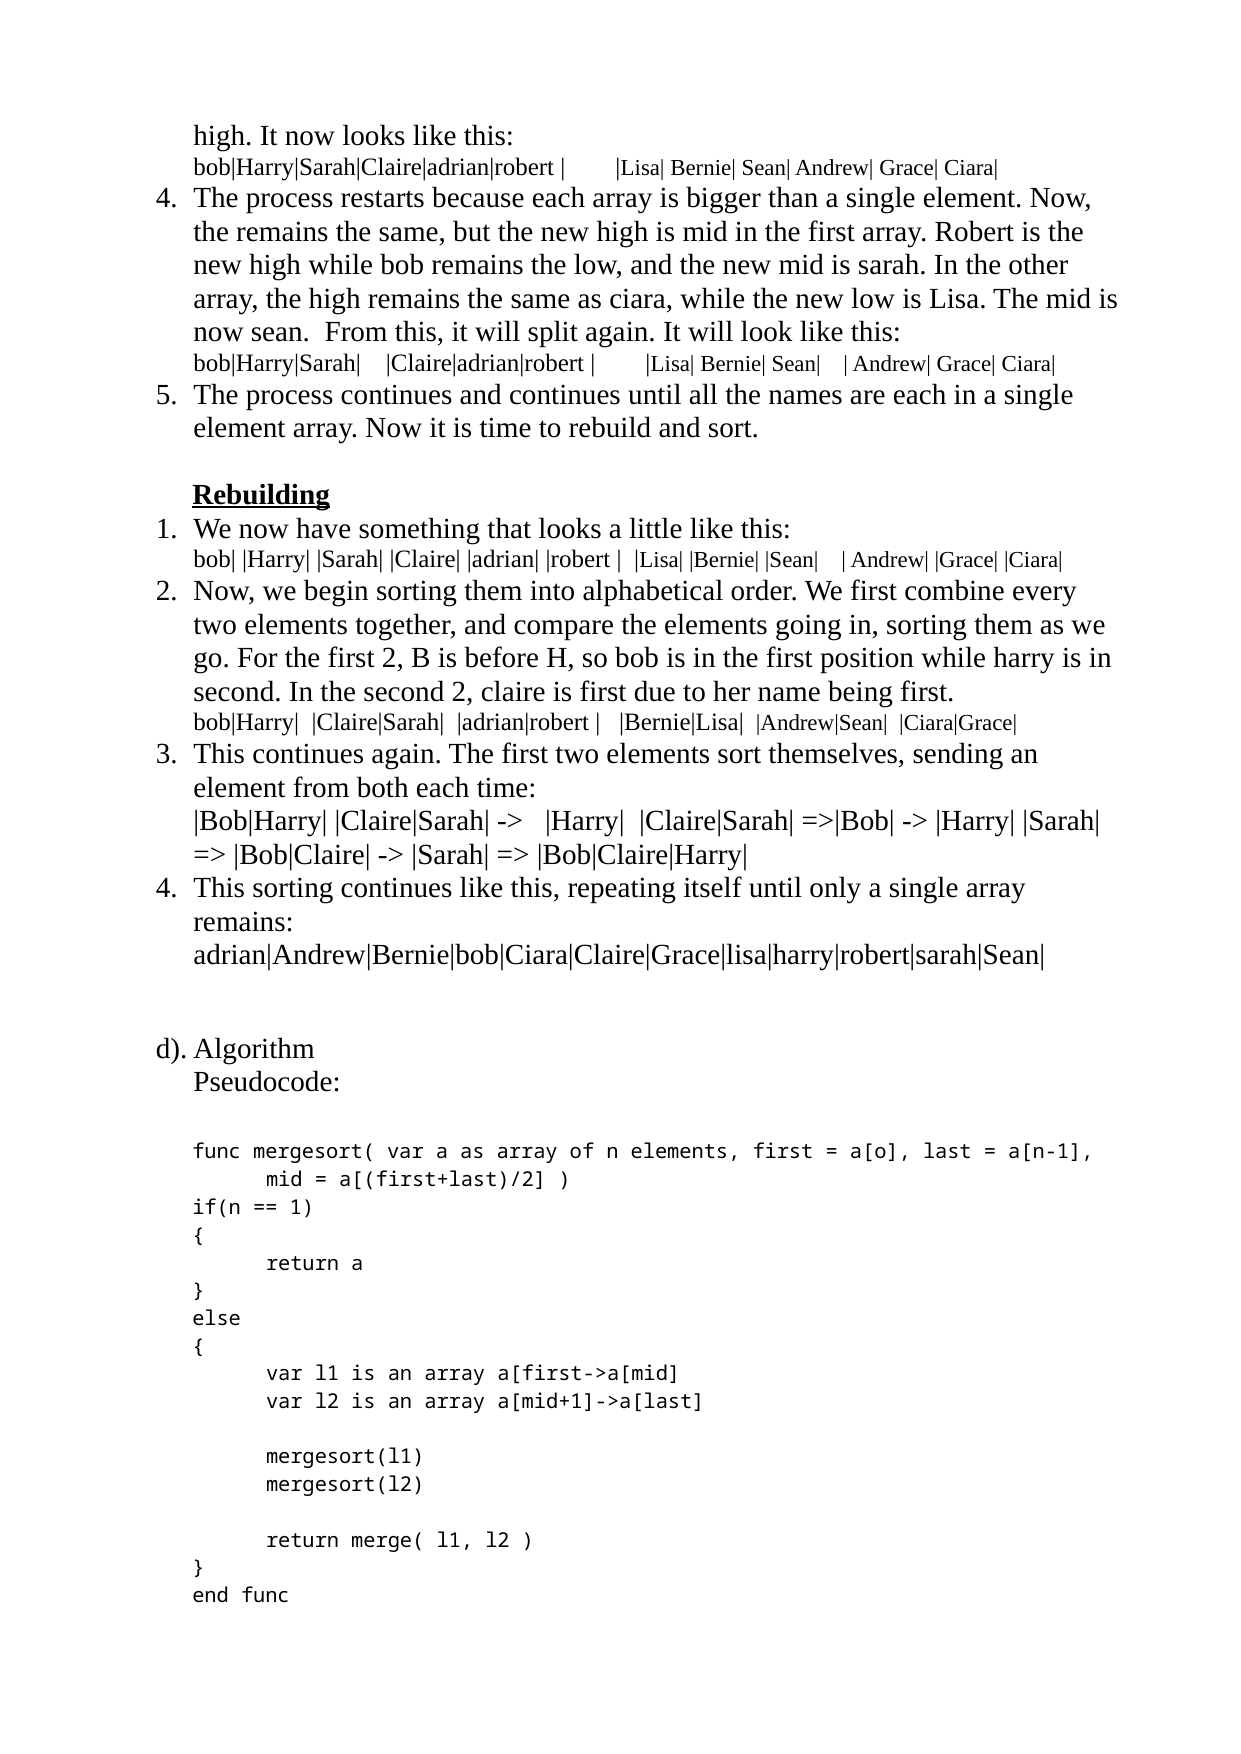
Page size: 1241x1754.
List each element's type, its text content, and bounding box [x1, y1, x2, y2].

text else [118, 1304, 1122, 1331]
text var l1 is an array a[first->a[mid] [118, 1359, 1122, 1387]
text return merge( l1, l2 ) [118, 1525, 1122, 1553]
list This continues again. The first two elements sort themselves, sending an element from both each time: [156, 736, 1122, 803]
list high. It now looks like this: [156, 118, 1122, 152]
list We now have something that looks a little like this: [156, 511, 1122, 544]
list bob|Harry| |Claire|Sarah| |adrian|robert | |Bernie|Lisa| |Andrew|Sean| |Ciara|Grace| [156, 707, 1122, 736]
list bob|Harry|Sarah|Claire|adrian|robert | |Lisa| Bernie| Sean| Andrew| Grace| Ciara| [156, 152, 1122, 180]
text } [118, 1553, 1122, 1581]
text mergesort(l2) [118, 1470, 1122, 1498]
list Now, we begin sorting them into alphabetical order. We first combine every two elements together, and compare the elements going in, sorting them as we go. For the first 2, B is before H, so bob is in the first position while harry is in second. In the second 2, claire is first due to her name being first. [156, 573, 1122, 707]
text { [118, 1331, 1122, 1359]
text func mergesort( var a as array of n elements, first = a[o], last = a[n-1], mid = a[(first+last)/2] ) [118, 1132, 1122, 1193]
list Pseudocode: [156, 1064, 1122, 1098]
list bob|Harry|Sarah| |Claire|adrian|robert | |Lisa| Bernie| Sean| | Andrew| Grace| Ciara| [156, 348, 1122, 377]
list The process continues and continues until all the names are each in a single element array. Now it is time to rebuild and sort. [156, 377, 1122, 444]
list bob| |Harry| |Sarah| |Claire| |adrian| |robert | |Lisa| |Bernie| |Sean| | Andrew| |Grace| |Ciara| [156, 544, 1122, 573]
list The process restarts because each array is bigger than a single element. Now, the remains the same, but the new high is mid in the first array. Robert is the new high while bob remains the low, and the new mid is sarah. In the other array, the high remains the same as ciara, while the new low is Lisa. The mid is now sean. From this, it will split again. It will look like this: [156, 180, 1122, 348]
text if(n == 1) [118, 1193, 1122, 1221]
text return a [118, 1248, 1122, 1276]
list adrian|Andrew|Bernie|bob|Ciara|Claire|Grace|lisa|harry|robert|sarah|Sean| [156, 937, 1122, 971]
text end func [118, 1581, 1122, 1608]
text var l2 is an array a[mid+1]->a[last] [118, 1387, 1122, 1414]
text { [118, 1221, 1122, 1248]
list This sorting continues like this, repeating itself until only a single array remains: [156, 870, 1122, 937]
list Algorithm [156, 1031, 1122, 1064]
text mergesort(l1) [118, 1442, 1122, 1470]
text Rebuilding [118, 477, 1122, 511]
text } [118, 1276, 1122, 1304]
list |Bob|Harry| |Claire|Sarah| -> |Harry| |Claire|Sarah| =>|Bob| -> |Harry| |Sarah| => |Bob|Claire| -> |Sarah| => |Bob|Claire|Harry| [156, 803, 1122, 870]
